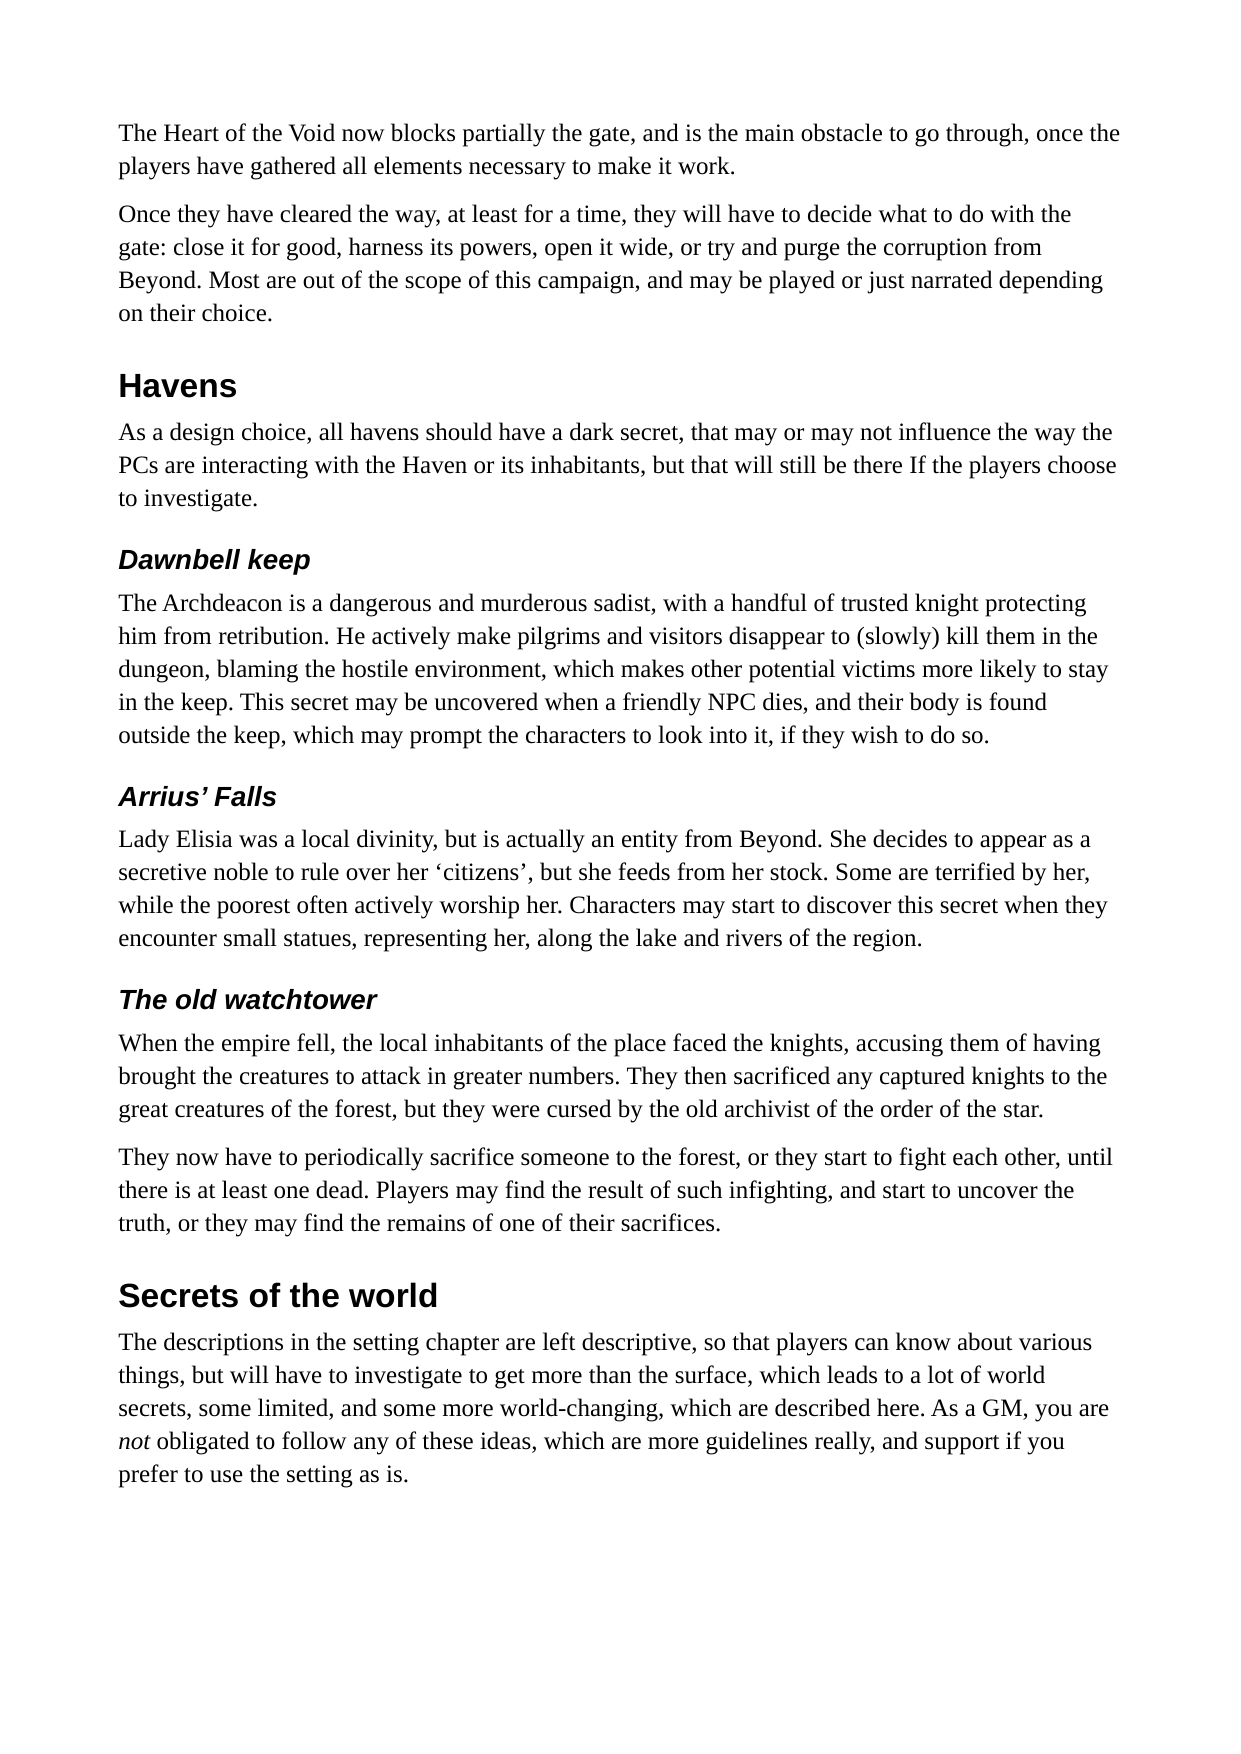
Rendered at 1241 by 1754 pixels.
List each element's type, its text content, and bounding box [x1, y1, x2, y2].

subtitle Arrius’ Falls [118, 780, 1122, 812]
subtitle The old watchtower [118, 984, 1122, 1016]
text The Heart of the Void now blocks partially the gate, and is the main obstacle to go through, once the players have gathered all elements necessary to make it work. [118, 118, 1122, 180]
text They now have to periodically sacrifice someone to the forest, or they start to fight each other, until there is at least one dead. Players may find the result of such infighting, and start to uncover the truth, or they may find the remains of one of their sacrifices. [118, 1142, 1122, 1236]
text Lady Elisia was a local divinity, but is actually an entity from Beyond. She decides to appear as a secretive noble to rule over her ‘citizens’, but she feeds from her stock. Some are terrified by her, while the poorest often actively worship her. Characters may start to discover this secret when they encounter small statues, representing her, along the lake and rivers of the region. [118, 824, 1122, 952]
text As a design choice, all havens should have a dark secret, that may or may not influence the way the PCs are interacting with the Haven or its inhabitants, but that will still be there If the players choose to investigate. [118, 417, 1122, 512]
text Once they have cleared the way, at least for a time, they will have to decide what to do with the gate: close it for good, harness its powers, open it wide, or try and purge the corruption from Beyond. Most are out of the scope of this campaign, and may be played or just narrated depending on their choice. [118, 199, 1122, 327]
text The Archdeacon is a dangerous and murderous sadist, with a handful of trusted knight protecting him from retribution. He actively make pilgrims and visitors disappear to (slowly) kill them in the dungeon, blaming the hostile environment, which makes other potential victims more likely to stay in the keep. This secret may be uncovered when a friendly NPC dies, and their body is found outside the keep, which may prompt the characters to look into it, if they wish to do so. [118, 588, 1122, 749]
text The descriptions in the setting chapter are left descriptive, so that players can know about various things, but will have to investigate to get more than the surface, which leads to a lot of world secrets, some limited, and some more world-changing, which are described here. As a GM, you are not obligated to follow any of these ideas, which are more guidelines really, and support if you prefer to use the setting as is. [118, 1327, 1122, 1488]
subtitle Havens [118, 366, 1122, 405]
subtitle Dawnbell keep [118, 543, 1122, 575]
text When the empire fell, the local inhabitants of the place faced the knights, accusing them of having brought the creatures to attack in greater numbers. They then sacrificed any captured knights to the great creatures of the forest, but they were cursed by the old archivist of the order of the star. [118, 1028, 1122, 1123]
subtitle Secrets of the world [118, 1276, 1122, 1315]
